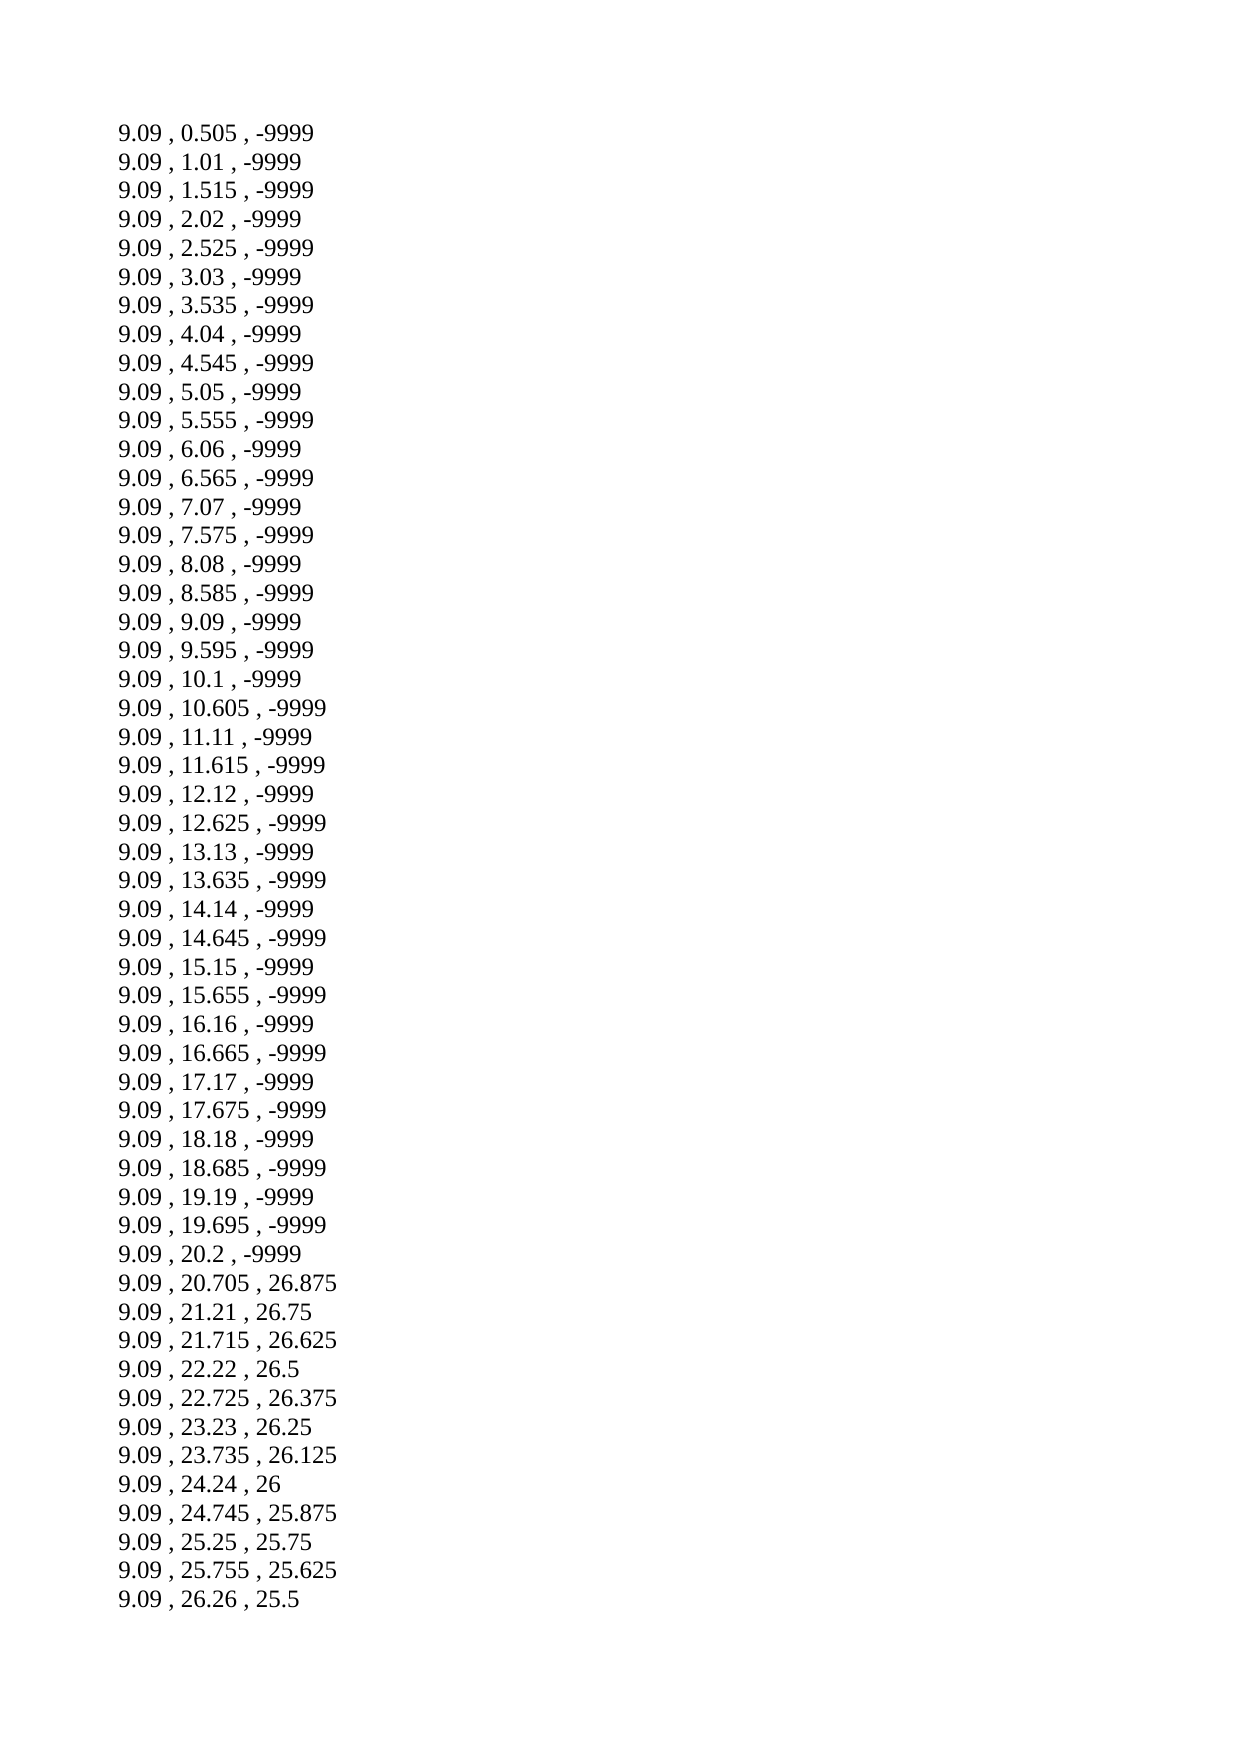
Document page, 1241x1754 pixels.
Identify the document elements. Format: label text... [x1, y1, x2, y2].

text 9.09 , 1.01 , -9999 [118, 147, 1122, 176]
text 9.09 , 12.12 , -9999 [118, 779, 1122, 808]
text 9.09 , 23.735 , 26.125 [118, 1441, 1122, 1469]
text 9.09 , 10.1 , -9999 [118, 664, 1122, 693]
text 9.09 , 8.08 , -9999 [118, 549, 1122, 578]
text 9.09 , 2.525 , -9999 [118, 233, 1122, 262]
text 9.09 , 6.565 , -9999 [118, 463, 1122, 492]
text 9.09 , 11.11 , -9999 [118, 722, 1122, 751]
text 9.09 , 5.555 , -9999 [118, 406, 1122, 434]
text 9.09 , 23.23 , 26.25 [118, 1412, 1122, 1441]
text 9.09 , 10.605 , -9999 [118, 693, 1122, 722]
text 9.09 , 25.25 , 25.75 [118, 1527, 1122, 1556]
text 9.09 , 17.17 , -9999 [118, 1067, 1122, 1096]
text 9.09 , 20.705 , 26.875 [118, 1268, 1122, 1297]
text 9.09 , 25.755 , 25.625 [118, 1556, 1122, 1584]
text 9.09 , 9.09 , -9999 [118, 607, 1122, 636]
text 9.09 , 26.26 , 25.5 [118, 1584, 1122, 1613]
text 9.09 , 15.15 , -9999 [118, 952, 1122, 981]
text 9.09 , 0.505 , -9999 [118, 118, 1122, 147]
text 9.09 , 9.595 , -9999 [118, 636, 1122, 664]
text 9.09 , 12.625 , -9999 [118, 808, 1122, 837]
text 9.09 , 22.22 , 26.5 [118, 1354, 1122, 1383]
text 9.09 , 2.02 , -9999 [118, 204, 1122, 233]
text 9.09 , 4.04 , -9999 [118, 319, 1122, 348]
text 9.09 , 14.14 , -9999 [118, 894, 1122, 923]
text 9.09 , 16.16 , -9999 [118, 1009, 1122, 1038]
text 9.09 , 7.575 , -9999 [118, 521, 1122, 549]
text 9.09 , 21.21 , 26.75 [118, 1297, 1122, 1326]
text 9.09 , 14.645 , -9999 [118, 923, 1122, 952]
text 9.09 , 8.585 , -9999 [118, 578, 1122, 607]
text 9.09 , 13.13 , -9999 [118, 837, 1122, 866]
text 9.09 , 6.06 , -9999 [118, 434, 1122, 463]
text 9.09 , 24.24 , 26 [118, 1469, 1122, 1498]
text 9.09 , 1.515 , -9999 [118, 176, 1122, 204]
text 9.09 , 4.545 , -9999 [118, 348, 1122, 377]
text 9.09 , 18.18 , -9999 [118, 1124, 1122, 1153]
text 9.09 , 11.615 , -9999 [118, 751, 1122, 779]
text 9.09 , 19.19 , -9999 [118, 1182, 1122, 1211]
text 9.09 , 19.695 , -9999 [118, 1211, 1122, 1239]
text 9.09 , 20.2 , -9999 [118, 1239, 1122, 1268]
text 9.09 , 16.665 , -9999 [118, 1038, 1122, 1067]
text 9.09 , 15.655 , -9999 [118, 981, 1122, 1009]
text 9.09 , 24.745 , 25.875 [118, 1498, 1122, 1527]
text 9.09 , 17.675 , -9999 [118, 1096, 1122, 1124]
text 9.09 , 7.07 , -9999 [118, 492, 1122, 521]
text 9.09 , 13.635 , -9999 [118, 866, 1122, 894]
text 9.09 , 5.05 , -9999 [118, 377, 1122, 406]
text 9.09 , 18.685 , -9999 [118, 1153, 1122, 1182]
text 9.09 , 22.725 , 26.375 [118, 1383, 1122, 1412]
text 9.09 , 3.03 , -9999 [118, 262, 1122, 291]
text 9.09 , 3.535 , -9999 [118, 291, 1122, 319]
text 9.09 , 21.715 , 26.625 [118, 1326, 1122, 1354]
